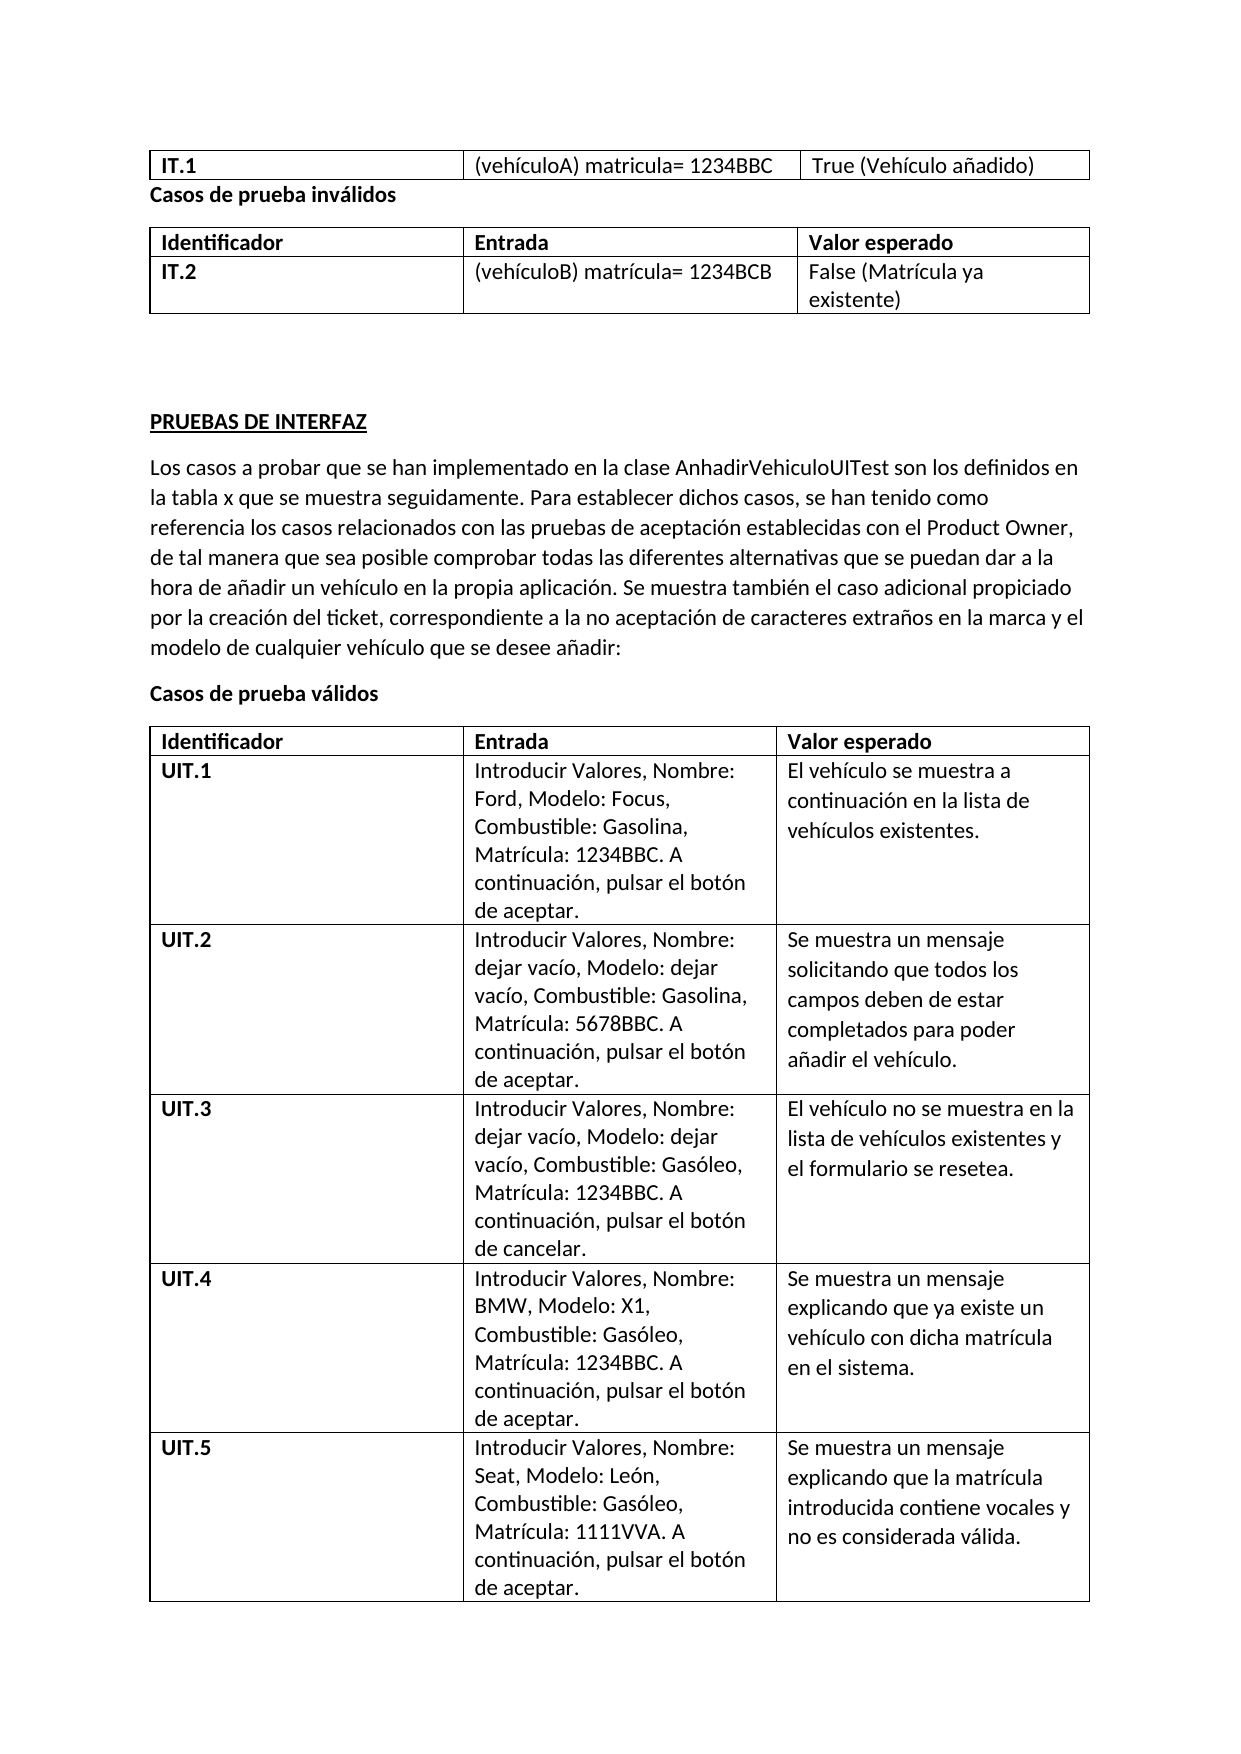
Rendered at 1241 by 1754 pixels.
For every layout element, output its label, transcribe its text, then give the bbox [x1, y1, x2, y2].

text Casos de prueba válidos [150, 679, 1090, 707]
table_cell UIT.5 [151, 1433, 463, 1601]
table_cell El vehículo no se muestra en la lista de vehículos existentes y el formulario se resetea. [777, 1095, 1089, 1263]
table_cell Se muestra un mensaje explicando que ya existe un vehículo con dicha matrícula en el sistema. [777, 1264, 1089, 1432]
table_header Identificador [151, 228, 463, 256]
table_header Valor esperado [777, 727, 1089, 755]
text Casos de prueba inválidos [150, 180, 1090, 208]
text Los casos a probar que se han implementado en la clase AnhadirVehiculoUITest son los definidos en la tabla x que se muestra seguidamente. Para establecer dichos casos, se han tenido como referencia los casos relacionados con las pruebas de aceptación establecidas con el Product Owner, de tal manera que sea posible comprobar todas las diferentes alternativas que se puedan dar a la hora de añadir un vehículo en la propia aplicación. Se muestra también el caso adicional propiciado por la creación del ticket, correspondiente a la no aceptación de caracteres extraños en la marca y el modelo de cualquier vehículo que se desee añadir: [150, 453, 1090, 661]
table_header Valor esperado [798, 228, 1089, 256]
table_cell True (Vehículo añadido) [801, 151, 1089, 179]
table_cell Introducir Valores, Nombre: Ford, Modelo: Focus, Combustible: Gasolina, Matrícula: 1234BBC. A continuación, pulsar el botón de aceptar. [464, 756, 776, 924]
table_cell UIT.1 [151, 756, 463, 924]
table_cell Introducir Valores, Nombre: Seat, Modelo: León, Combustible: Gasóleo, Matrícula: 1111VVA. A continuación, pulsar el botón de aceptar. [464, 1433, 776, 1601]
table_cell Introducir Valores, Nombre: dejar vacío, Modelo: dejar vacío, Combustible: Gasóleo, Matrícula: 1234BBC. A continuación, pulsar el botón de cancelar. [464, 1095, 776, 1263]
table_cell Se muestra un mensaje solicitando que todos los campos deben de estar completados para poder añadir el vehículo. [777, 925, 1089, 1093]
table_cell El vehículo se muestra a continuación en la lista de vehículos existentes. [777, 756, 1089, 924]
table_cell Introducir Valores, Nombre: BMW, Modelo: X1, Combustible: Gasóleo, Matrícula: 1234BBC. A continuación, pulsar el botón de aceptar. [464, 1264, 776, 1432]
table_cell Introducir Valores, Nombre: dejar vacío, Modelo: dejar vacío, Combustible: Gasolina, Matrícula: 5678BBC. A continuación, pulsar el botón de aceptar. [464, 925, 776, 1093]
text PRUEBAS DE INTERFAZ [150, 407, 1090, 435]
table_cell UIT.2 [151, 925, 463, 1093]
table_cell (vehículoA) matricula= 1234BBC [464, 151, 800, 179]
table_header Entrada [464, 228, 797, 256]
table_cell IT.2 [151, 257, 463, 313]
table_cell UIT.4 [151, 1264, 463, 1432]
table_cell UIT.3 [151, 1095, 463, 1263]
table_header Identificador [151, 727, 463, 755]
table_cell (vehículoB) matrícula= 1234BCB [464, 257, 797, 313]
table_cell IT.1 [151, 151, 463, 179]
table_cell False (Matrícula ya existente) [798, 257, 1089, 313]
table_cell Se muestra un mensaje explicando que la matrícula introducida contiene vocales y no es considerada válida. [777, 1433, 1089, 1601]
table_header Entrada [464, 727, 776, 755]
